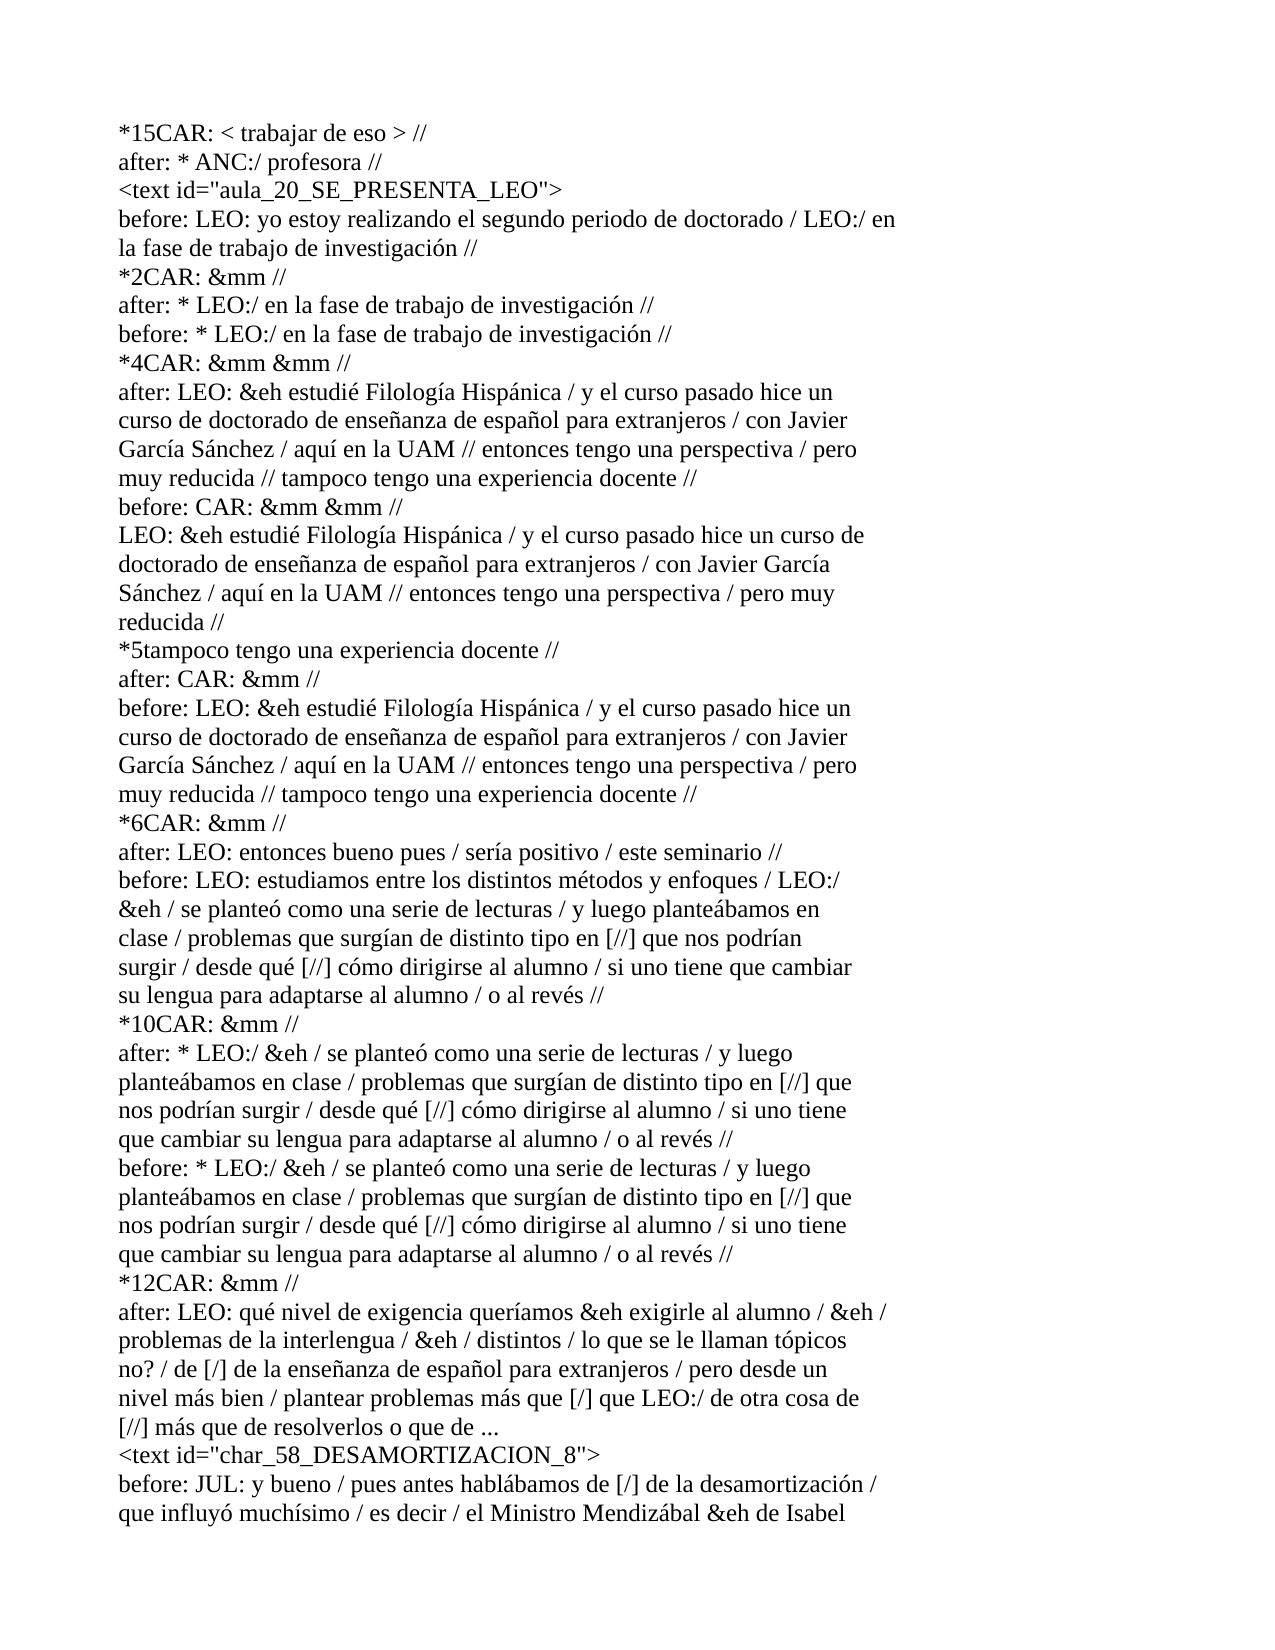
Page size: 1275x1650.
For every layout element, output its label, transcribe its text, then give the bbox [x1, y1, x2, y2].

text *5tampoco tengo una experiencia docente // [118, 636, 1157, 664]
text <text id="aula_20_SE_PRESENTA_LEO"> [118, 176, 1157, 204]
text problemas de la interlengua / &eh / distintos / lo que se le llaman tópicos [118, 1326, 1157, 1354]
text curso de doctorado de enseñanza de español para extranjeros / con Javier [118, 406, 1157, 434]
text *2CAR: &mm // [118, 262, 1157, 291]
text no? / de [/] de la enseñanza de español para extranjeros / pero desde un [118, 1354, 1157, 1383]
text *4CAR: &mm &mm // [118, 348, 1157, 377]
text surgir / desde qué [//] cómo dirigirse al alumno / si uno tiene que cambiar [118, 952, 1157, 981]
text before: LEO: estudiamos entre los distintos métodos y enfoques / LEO:/ [118, 866, 1157, 894]
text *15CAR: < trabajar de eso > // [118, 118, 1157, 147]
text que cambiar su lengua para adaptarse al alumno / o al revés // [118, 1124, 1157, 1153]
text la fase de trabajo de investigación // [118, 233, 1157, 262]
text after: * ANC:/ profesora // [118, 147, 1157, 176]
text muy reducida // tampoco tengo una experiencia docente // [118, 463, 1157, 492]
text before: * LEO:/ &eh / se planteó como una serie de lecturas / y luego [118, 1153, 1157, 1182]
text reducida // [118, 607, 1157, 636]
text before: * LEO:/ en la fase de trabajo de investigación // [118, 319, 1157, 348]
text García Sánchez / aquí en la UAM // entonces tengo una perspectiva / pero [118, 434, 1157, 463]
text doctorado de enseñanza de español para extranjeros / con Javier García [118, 549, 1157, 578]
text Sánchez / aquí en la UAM // entonces tengo una perspectiva / pero muy [118, 578, 1157, 607]
text before: JUL: y bueno / pues antes hablábamos de [/] de la desamortización / [118, 1469, 1157, 1498]
text que influyó muchísimo / es decir / el Ministro Mendizábal &eh de Isabel [118, 1498, 1157, 1527]
text curso de doctorado de enseñanza de español para extranjeros / con Javier [118, 722, 1157, 751]
text before: LEO: yo estoy realizando el segundo periodo de doctorado / LEO:/ en [118, 204, 1157, 233]
text after: * LEO:/ en la fase de trabajo de investigación // [118, 291, 1157, 319]
text <text id="char_58_DESAMORTIZACION_8"> [118, 1441, 1157, 1469]
text planteábamos en clase / problemas que surgían de distinto tipo en [//] que [118, 1182, 1157, 1211]
text *12CAR: &mm // [118, 1268, 1157, 1297]
text [//] más que de resolverlos o que de ... [118, 1412, 1157, 1441]
text su lengua para adaptarse al alumno / o al revés // [118, 981, 1157, 1009]
text muy reducida // tampoco tengo una experiencia docente // [118, 779, 1157, 808]
text after: CAR: &mm // [118, 664, 1157, 693]
text clase / problemas que surgían de distinto tipo en [//] que nos podrían [118, 923, 1157, 952]
text *10CAR: &mm // [118, 1009, 1157, 1038]
text nivel más bien / plantear problemas más que [/] que LEO:/ de otra cosa de [118, 1383, 1157, 1412]
text after: LEO: &eh estudié Filología Hispánica / y el curso pasado hice un [118, 377, 1157, 406]
text García Sánchez / aquí en la UAM // entonces tengo una perspectiva / pero [118, 751, 1157, 779]
text after: * LEO:/ &eh / se planteó como una serie de lecturas / y luego [118, 1038, 1157, 1067]
text nos podrían surgir / desde qué [//] cómo dirigirse al alumno / si uno tiene [118, 1211, 1157, 1239]
text &eh / se planteó como una serie de lecturas / y luego planteábamos en [118, 894, 1157, 923]
text before: CAR: &mm &mm // [118, 492, 1157, 521]
text nos podrían surgir / desde qué [//] cómo dirigirse al alumno / si uno tiene [118, 1096, 1157, 1124]
text after: LEO: entonces bueno pues / sería positivo / este seminario // [118, 837, 1157, 866]
text LEO: &eh estudié Filología Hispánica / y el curso pasado hice un curso de [118, 521, 1157, 549]
text after: LEO: qué nivel de exigencia queríamos &eh exigirle al alumno / &eh / [118, 1297, 1157, 1326]
text que cambiar su lengua para adaptarse al alumno / o al revés // [118, 1239, 1157, 1268]
text *6CAR: &mm // [118, 808, 1157, 837]
text before: LEO: &eh estudié Filología Hispánica / y el curso pasado hice un [118, 693, 1157, 722]
text planteábamos en clase / problemas que surgían de distinto tipo en [//] que [118, 1067, 1157, 1096]
